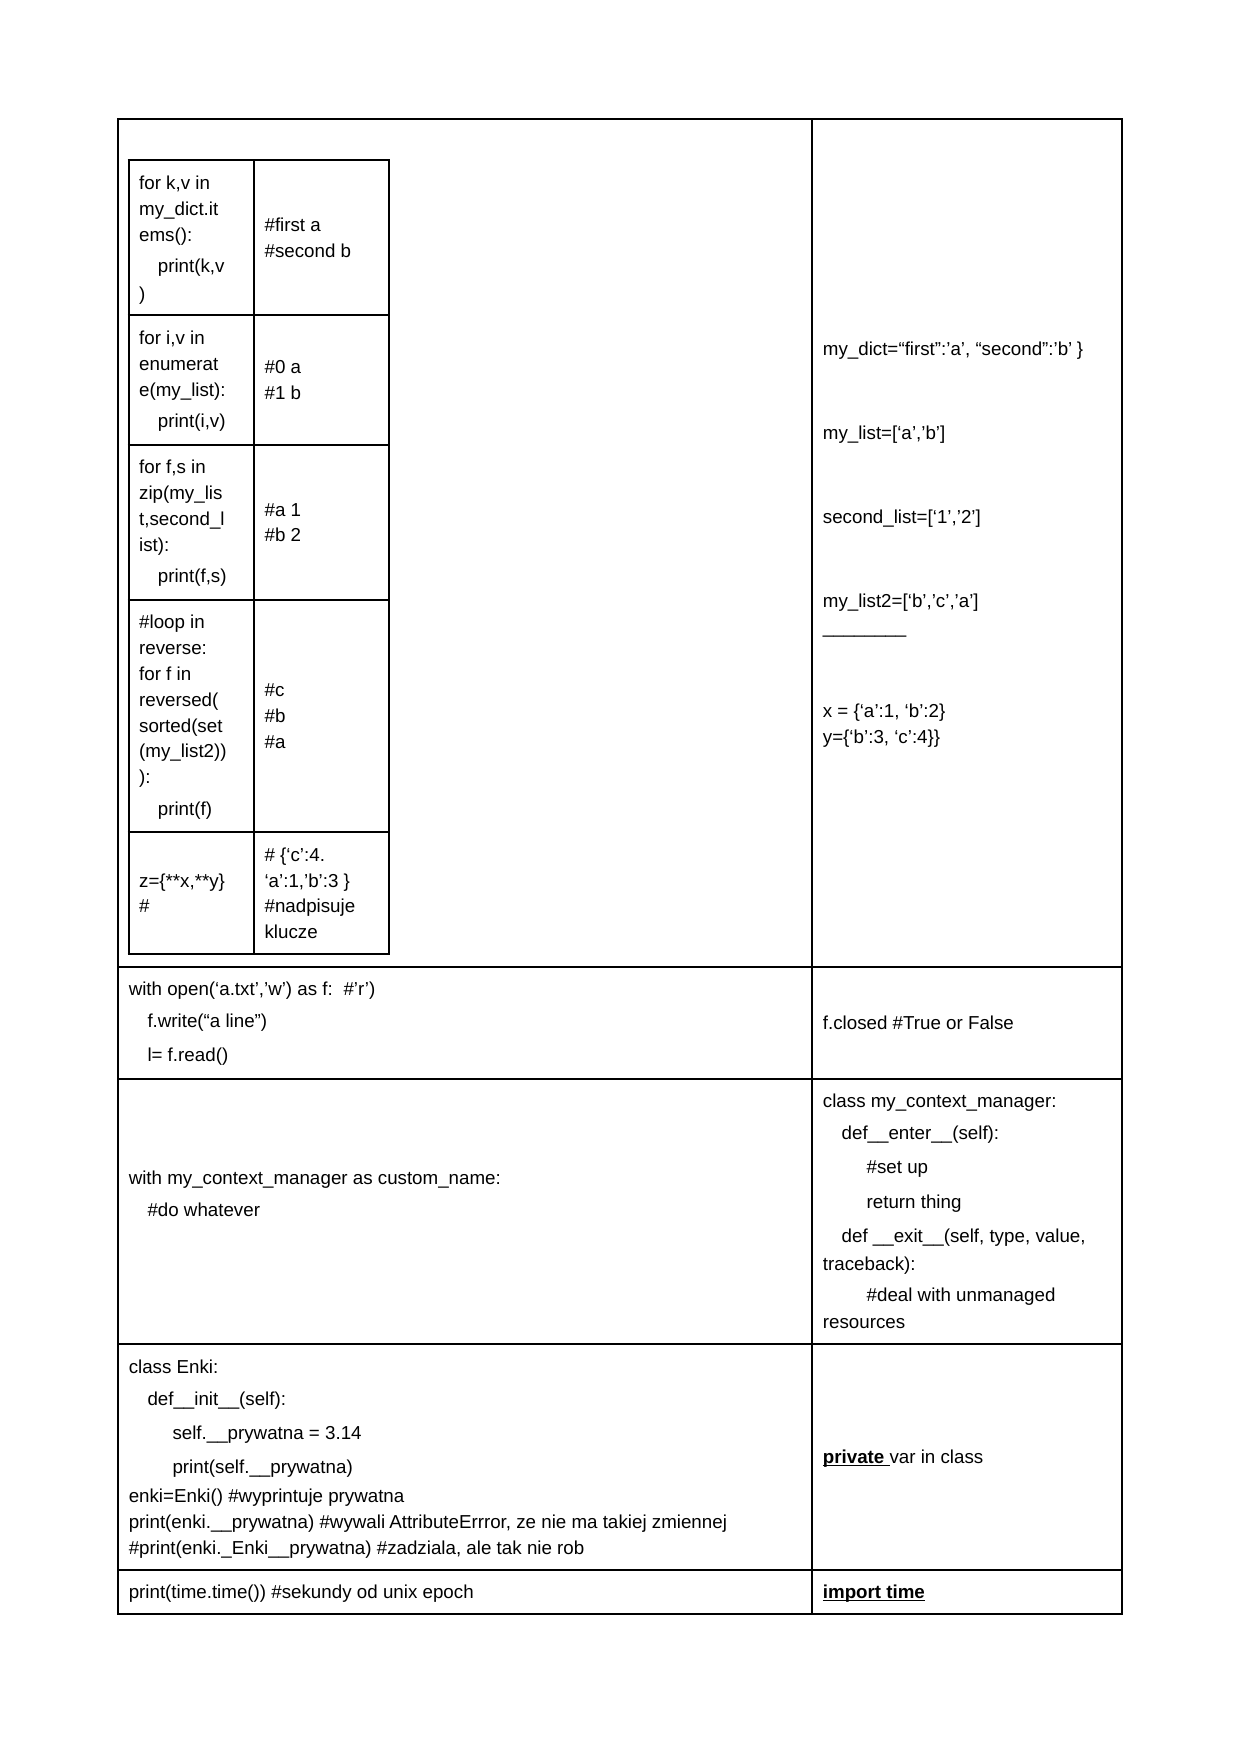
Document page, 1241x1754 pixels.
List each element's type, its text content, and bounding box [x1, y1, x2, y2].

table_cell #loop in reverse: for f in reversed(sorted(set(my_list2))): print(f) [130, 601, 253, 831]
table_cell import time [813, 1571, 1121, 1613]
table_header #first a #second b [255, 161, 388, 314]
table_cell [119, 120, 811, 966]
table_cell #c #b #a [255, 601, 388, 831]
table_cell #0 a #1 b [255, 316, 388, 443]
table_cell with open(‘a.txt’,’w’) as f: #’r’) f.write(“a line”) l= f.read() [119, 968, 811, 1078]
table_cell for i,v in enumerate(my_list): print(i,v) [130, 316, 253, 443]
table_cell print(time.time()) #sekundy od unix epoch [119, 1571, 811, 1613]
table_cell my_dict=“first”:’a’, “second”:’b’ } my_list=[‘a’,’b’] second_list=[‘1’,’2’] my_list2=[‘b’,’c’,’a’] ________ x = {‘a’:1, ‘b’:2} y={‘b’:3, ‘c’:4}} [813, 120, 1121, 966]
table_cell #a 1 #b 2 [255, 446, 388, 598]
table_cell class my_context_manager: def__enter__(self): #set up return thing def __exit__(self, type, value, traceback): #deal with unmanaged resources [813, 1080, 1121, 1343]
table_cell z={**x,**y} # [130, 833, 253, 953]
table_cell with my_context_manager as custom_name: #do whatever [119, 1080, 811, 1343]
table_header for k,v in my_dict.items(): print(k,v) [130, 161, 253, 314]
table_cell # {‘c’:4. ‘a’:1,’b’:3 } #nadpisuje klucze [255, 833, 388, 953]
table_cell for f,s in zip(my_list,second_list): print(f,s) [130, 446, 253, 598]
table_cell private var in class [813, 1345, 1121, 1569]
table_cell f.closed #True or False [813, 968, 1121, 1078]
table_cell class Enki: def__init__(self): self.__prywatna = 3.14 print(self.__prywatna) enki=Enki() #wyprintuje prywatna print(enki.__prywatna) #wywali AttributeErrror, ze nie ma takiej zmiennej #print(enki._Enki__prywatna) #zadziala, ale tak nie rob [119, 1345, 811, 1569]
